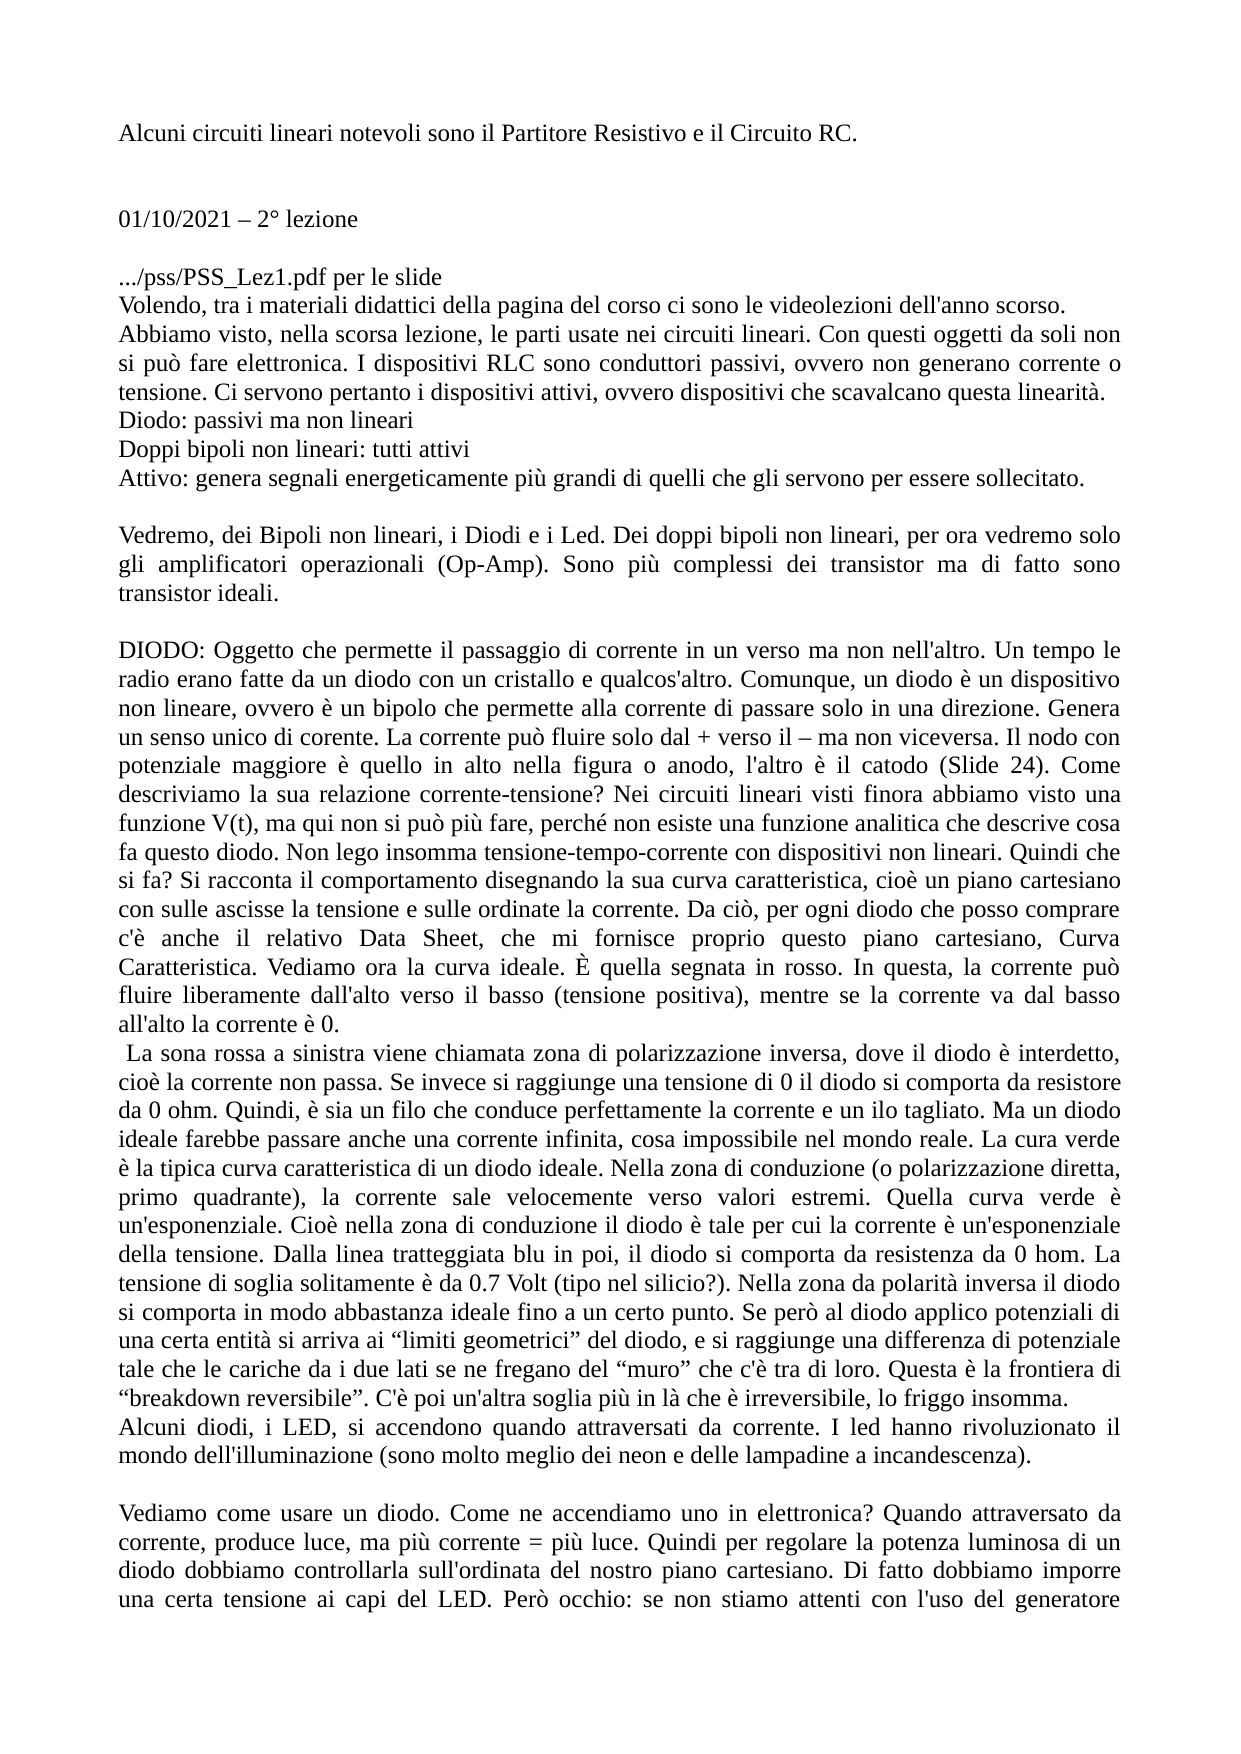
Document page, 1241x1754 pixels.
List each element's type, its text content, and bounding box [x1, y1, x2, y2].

text 01/10/2021 – 2° lezione [118, 204, 1122, 233]
text .../pss/PSS_Lez1.pdf per le slide [118, 262, 1122, 291]
text Diodo: passivi ma non lineari [118, 406, 1122, 434]
text Doppi bipoli non lineari: tutti attivi [118, 434, 1122, 463]
text La sona rossa a sinistra viene chiamata zona di polarizzazione inversa, dove il diodo è interdetto, cioè la corrente non passa. Se invece si raggiunge una tensione di 0 il diodo si comporta da resistore da 0 ohm. Quindi, è sia un filo che conduce perfettamente la corrente e un ilo tagliato. Ma un diodo ideale farebbe passare anche una corrente infinita, cosa impossibile nel mondo reale. La cura verde è la tipica curva caratteristica di un diodo ideale. Nella zona di conduzione (o polarizzazione diretta, primo quadrante), la corrente sale velocemente verso valori estremi. Quella curva verde è un'esponenziale. Cioè nella zona di conduzione il diodo è tale per cui la corrente è un'esponenziale della tensione. Dalla linea tratteggiata blu in poi, il diodo si comporta da resistenza da 0 hom. La tensione di soglia solitamente è da 0.7 Volt (tipo nel silicio?). Nella zona da polarità inversa il diodo si comporta in modo abbastanza ideale fino a un certo punto. Se però al diodo applico potenziali di una certa entità si arriva ai “limiti geometrici” del diodo, e si raggiunge una differenza di potenziale tale che le cariche da i due lati se ne fregano del “muro” che c'è tra di loro. Questa è la frontiera di “breakdown reversibile”. C'è poi un'altra soglia più in là che è irreversibile, lo friggo insomma. [118, 1038, 1122, 1412]
text Alcuni circuiti lineari notevoli sono il Partitore Resistivo e il Circuito RC. [118, 118, 1122, 147]
text Volendo, tra i materiali didattici della pagina del corso ci sono le videolezioni dell'anno scorso. [118, 291, 1122, 319]
text Abbiamo visto, nella scorsa lezione, le parti usate nei circuiti lineari. Con questi oggetti da soli non si può fare elettronica. I dispositivi RLC sono conduttori passivi, ovvero non generano corrente o tensione. Ci servono pertanto i dispositivi attivi, ovvero dispositivi che scavalcano questa linearità. [118, 319, 1122, 406]
text Vedremo, dei Bipoli non lineari, i Diodi e i Led. Dei doppi bipoli non lineari, per ora vedremo solo gli amplificatori operazionali (Op-Amp). Sono più complessi dei transistor ma di fatto sono transistor ideali. [118, 521, 1122, 607]
text DIODO: Oggetto che permette il passaggio di corrente in un verso ma non nell'altro. Un tempo le radio erano fatte da un diodo con un cristallo e qualcos'altro. Comunque, un diodo è un dispositivo non lineare, ovvero è un bipolo che permette alla corrente di passare solo in una direzione. Genera un senso unico di corente. La corrente può fluire solo dal + verso il – ma non viceversa. Il nodo con potenziale maggiore è quello in alto nella figura o anodo, l'altro è il catodo (Slide 24). Come descriviamo la sua relazione corrente-tensione? Nei circuiti lineari visti finora abbiamo visto una funzione V(t), ma qui non si può più fare, perché non esiste una funzione analitica che descrive cosa fa questo diodo. Non lego insomma tensione-tempo-corrente con dispositivi non lineari. Quindi che si fa? Si racconta il comportamento disegnando la sua curva caratteristica, cioè un piano cartesiano con sulle ascisse la tensione e sulle ordinate la corrente. Da ciò, per ogni diodo che posso comprare c'è anche il relativo Data Sheet, che mi fornisce proprio questo piano cartesiano, Curva Caratteristica. Vediamo ora la curva ideale. È quella segnata in rosso. In questa, la corrente può fluire liberamente dall'alto verso il basso (tensione positiva), mentre se la corrente va dal basso all'alto la corrente è 0. [118, 636, 1122, 1038]
text Alcuni diodi, i LED, si accendono quando attraversati da corrente. I led hanno rivoluzionato il mondo dell'illuminazione (sono molto meglio dei neon e delle lampadine a incandescenza). [118, 1412, 1122, 1469]
text Attivo: genera segnali energeticamente più grandi di quelli che gli servono per essere sollecitato. [118, 463, 1122, 492]
text Vediamo come usare un diodo. Come ne accendiamo uno in elettronica? Quando attraversato da corrente, produce luce, ma più corrente = più luce. Quindi per regolare la potenza luminosa di un diodo dobbiamo controllarla sull'ordinata del nostro piano cartesiano. Di fatto dobbiamo imporre una certa tensione ai capi del LED. Però occhio: se non stiamo attenti con l'uso del generatore [118, 1498, 1122, 1613]
